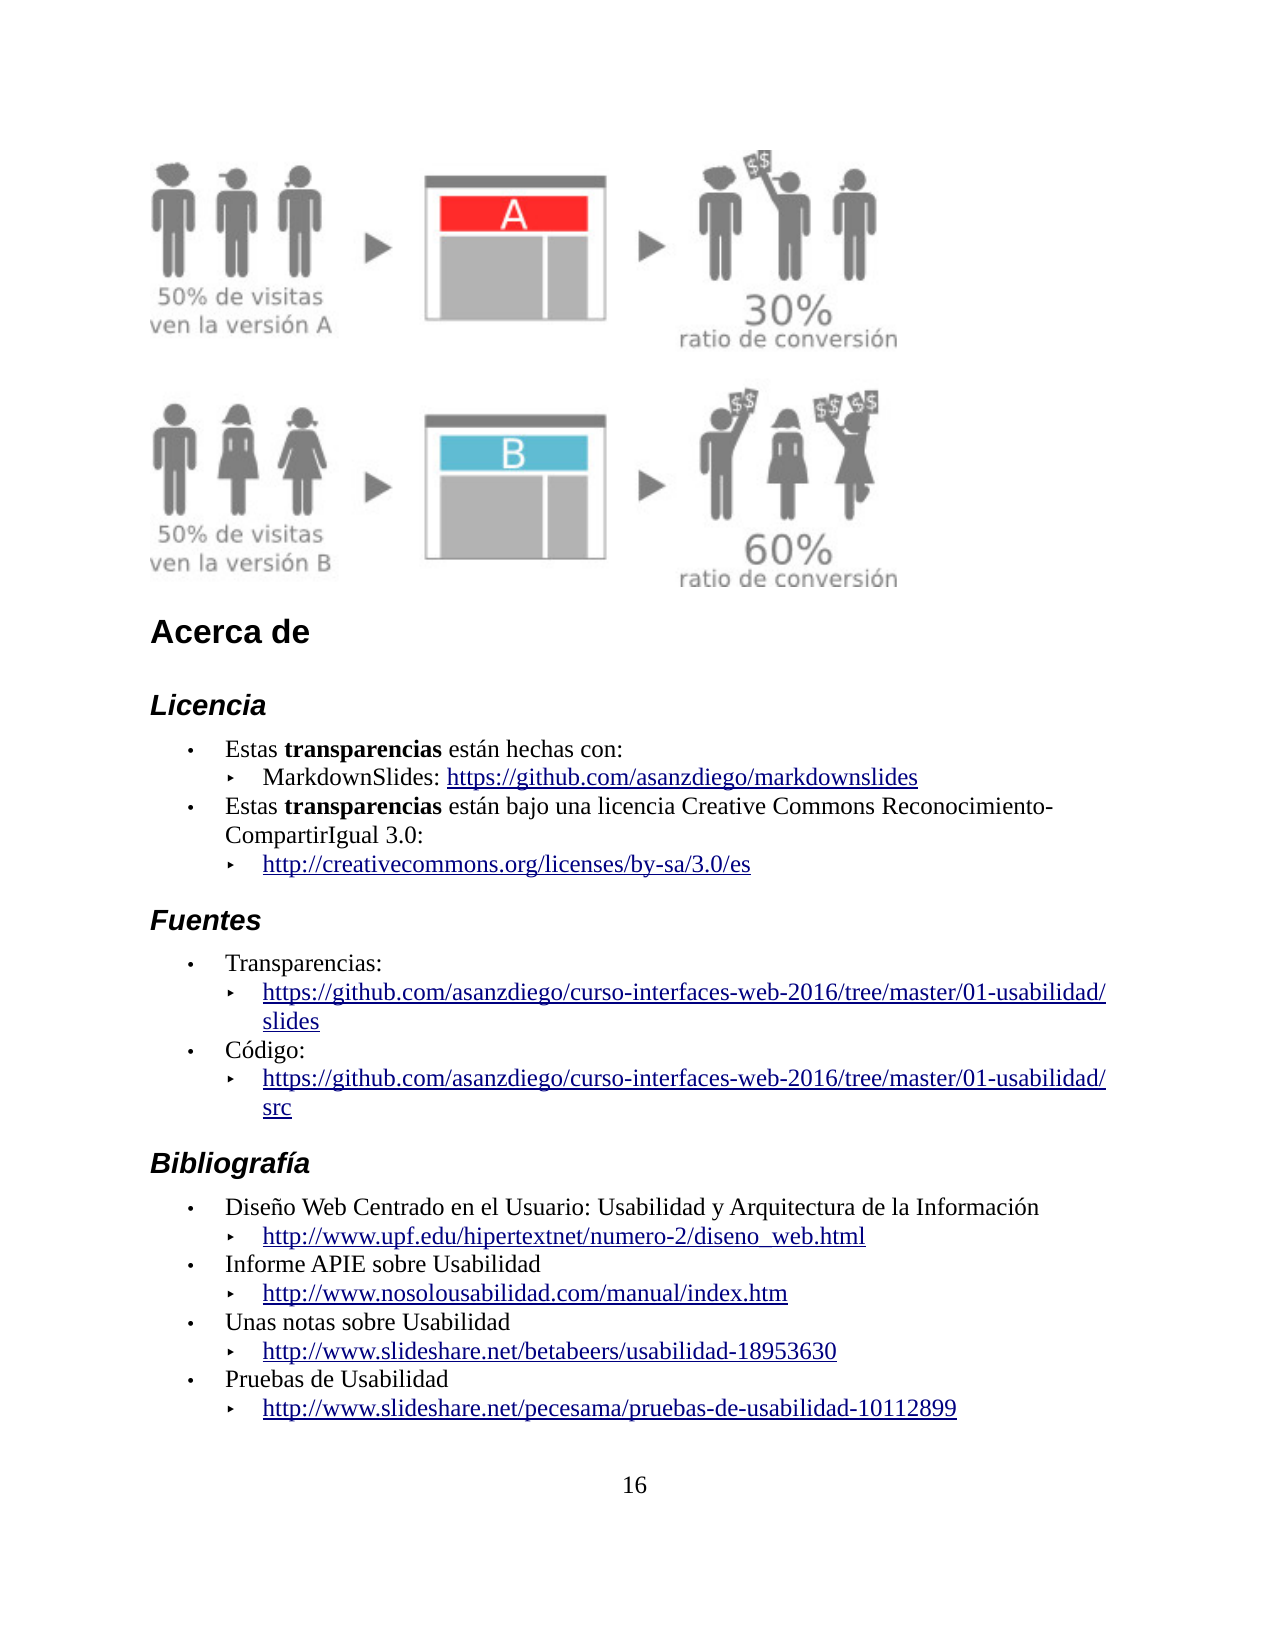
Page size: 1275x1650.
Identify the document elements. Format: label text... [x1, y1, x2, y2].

subtitle Acerca de [150, 612, 1125, 650]
list https://github.com/asanzdiego/curso-interfaces-web-2016/tree/master/01-usabilidad/slides [225, 977, 1125, 1035]
picture [150, 150, 897, 587]
list Pruebas de Usabilidad [187, 1364, 1125, 1393]
subtitle Bibliografía [150, 1146, 1125, 1179]
list http://www.slideshare.net/betabeers/usabilidad-18953630 [225, 1336, 1125, 1364]
list MarkdownSlides: https://github.com/asanzdiego/markdownslides [225, 762, 1125, 791]
list Código: [187, 1035, 1125, 1063]
list https://github.com/asanzdiego/curso-interfaces-web-2016/tree/master/01-usabilidad/src [225, 1063, 1125, 1121]
list Unas notas sobre Usabilidad [187, 1307, 1125, 1336]
list http://www.upf.edu/hipertextnet/numero-2/diseno_web.html [225, 1221, 1125, 1249]
list Estas transparencias están hechas con: [187, 734, 1125, 762]
subtitle Fuentes [150, 902, 1125, 936]
list Transparencias: [187, 948, 1125, 977]
list Informe APIE sobre Usabilidad [187, 1249, 1125, 1278]
list http://creativecommons.org/licenses/by-sa/3.0/es [225, 849, 1125, 877]
subtitle Licencia [150, 688, 1125, 721]
list http://www.slideshare.net/pecesama/pruebas-de-usabilidad-10112899 [225, 1393, 1125, 1422]
list Estas transparencias están bajo una licencia Creative Commons Reconocimiento-CompartirIgual 3.0: [187, 791, 1125, 849]
list http://www.nosolousabilidad.com/manual/index.htm [225, 1278, 1125, 1307]
list Diseño Web Centrado en el Usuario: Usabilidad y Arquitectura de la Información [187, 1192, 1125, 1221]
